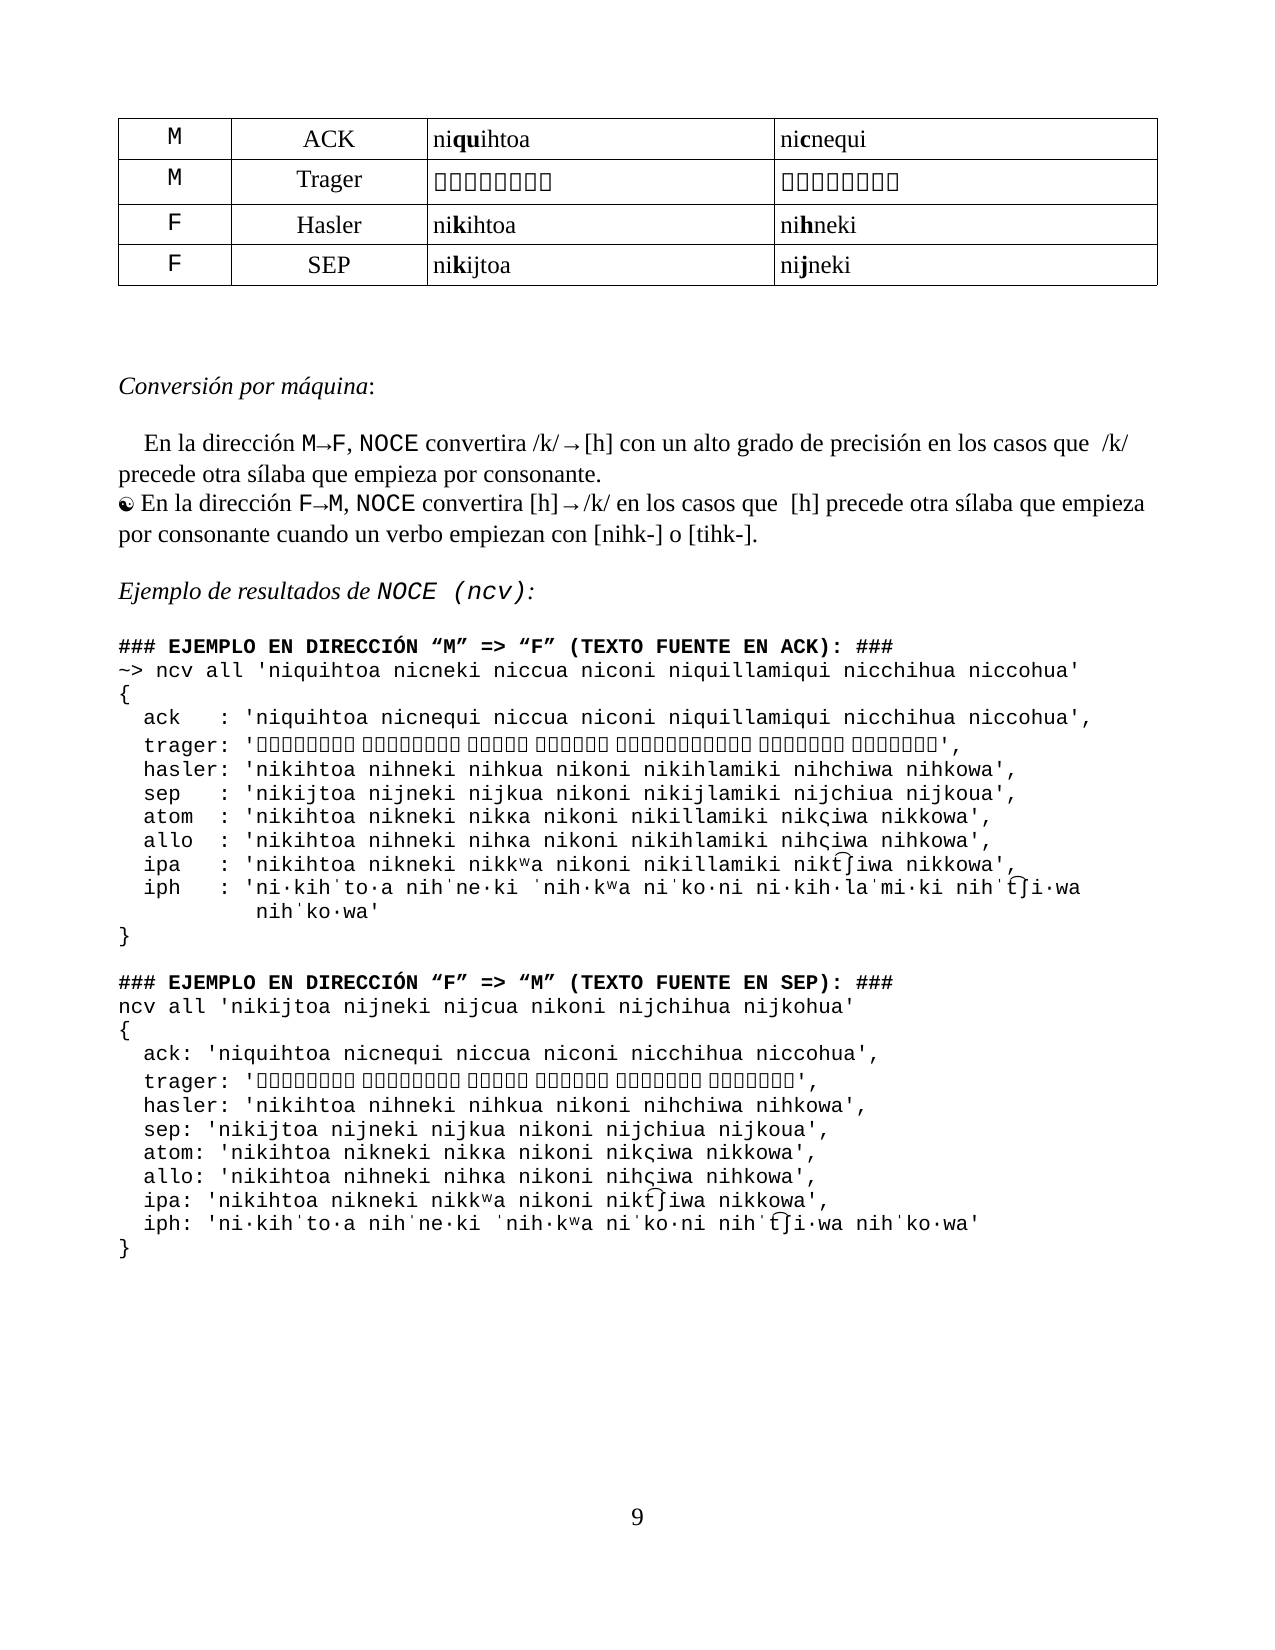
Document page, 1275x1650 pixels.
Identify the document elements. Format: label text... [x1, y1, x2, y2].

text ipa: 'nikihtoa nikneki nikkʷa nikoni nikt͡ʃiwa nikkowa', [118, 1190, 1157, 1213]
text hasler: 'nikihtoa nihneki nihkua nikoni nihchiwa nihkowa', [118, 1095, 1157, 1119]
text ### EJEMPLO EN DIRECCIÓN “M” => “F” (TEXTO FUENTE EN ACK): ### [118, 636, 1157, 660]
text iph : 'ni·kihˈto·a nihˈne·ki ˈnih·kʷa niˈko·ni ni·kih·laˈmi·ki nihˈt͡ʃi·wa [118, 877, 1157, 901]
text ✅ En la dirección M→F, NOCE convertira /k/→[h] con un alto grado de precisión en los casos que /k/ precede otra sílaba que empieza por consonante. [118, 428, 1157, 488]
text nihˈko·wa' [118, 901, 1157, 925]
table_cell F [119, 205, 231, 244]
table_cell nicnequi [775, 119, 1157, 158]
text ☯ En la dirección F→M, NOCE convertira [h]→/k/ en los casos que [h] precede otra sílaba que empieza por consonante cuando un verbo empiezan con [nihk-] o [tihk-]. [118, 488, 1157, 548]
table_cell  [775, 160, 1157, 204]
text iph: 'ni·kihˈto·a nihˈne·ki ˈnih·kʷa niˈko·ni nihˈt͡ʃi·wa nihˈko·wa' [118, 1213, 1157, 1237]
text trager: '      ', [118, 731, 1157, 759]
text ipa : 'nikihtoa nikneki nikkʷa nikoni nikillamiki nikt͡ʃiwa nikkowa', [118, 854, 1157, 877]
text } [118, 1237, 1157, 1261]
text Ejemplo de resultados de NOCE (ncv): [118, 576, 1157, 607]
table_cell nihneki [775, 205, 1157, 244]
text allo : 'nikihtoa nihneki nihκa nikoni nikihlamiki nihςiwa nihkowa', [118, 830, 1157, 854]
text ~> ncv all 'niquihtoa nicneki niccua niconi niquillamiqui nicchihua niccohua' [118, 660, 1157, 683]
text ack : 'niquihtoa nicnequi niccua niconi niquillamiqui nicchihua niccohua', [118, 707, 1157, 731]
table_cell F [119, 245, 231, 285]
text { [118, 1019, 1157, 1043]
table_cell nijneki [775, 245, 1157, 285]
table_cell nikijtoa [428, 245, 774, 285]
text ### EJEMPLO EN DIRECCIÓN “F” => “M” (TEXTO FUENTE EN SEP): ### [118, 972, 1157, 996]
table_cell Trager [232, 160, 427, 204]
table_cell nikihtoa [428, 205, 774, 244]
text allo: 'nikihtoa nihneki nihκa nikoni nihςiwa nihkowa', [118, 1166, 1157, 1190]
text trager: '     ', [118, 1067, 1157, 1095]
text ack: 'niquihtoa nicnequi niccua niconi nicchihua niccohua', [118, 1043, 1157, 1067]
text atom: 'nikihtoa nikneki nikκa nikoni nikςiwa nikkowa', [118, 1142, 1157, 1166]
text } [118, 925, 1157, 948]
text ncv all 'nikijtoa nijneki nijcua nikoni nijchihua nijkohua' [118, 996, 1157, 1019]
table_cell ACK [232, 119, 427, 158]
text hasler: 'nikihtoa nihneki nihkua nikoni nikihlamiki nihchiwa nihkowa', [118, 759, 1157, 783]
text Conversión por máquina: [118, 371, 1157, 400]
table_cell SEP [232, 245, 427, 285]
text sep: 'nikijtoa nijneki nijkua nikoni nijchiua nijkoua', [118, 1119, 1157, 1142]
table_cell niquihtoa [428, 119, 774, 158]
table_cell Hasler [232, 205, 427, 244]
text atom : 'nikihtoa nikneki nikκa nikoni nikillamiki nikςiwa nikkowa', [118, 806, 1157, 830]
text sep : 'nikijtoa nijneki nijkua nikoni nikijlamiki nijchiua nijkoua', [118, 783, 1157, 806]
table_cell  [428, 160, 774, 204]
table_cell M [119, 160, 231, 204]
table_cell M [119, 119, 231, 158]
text { [118, 683, 1157, 707]
